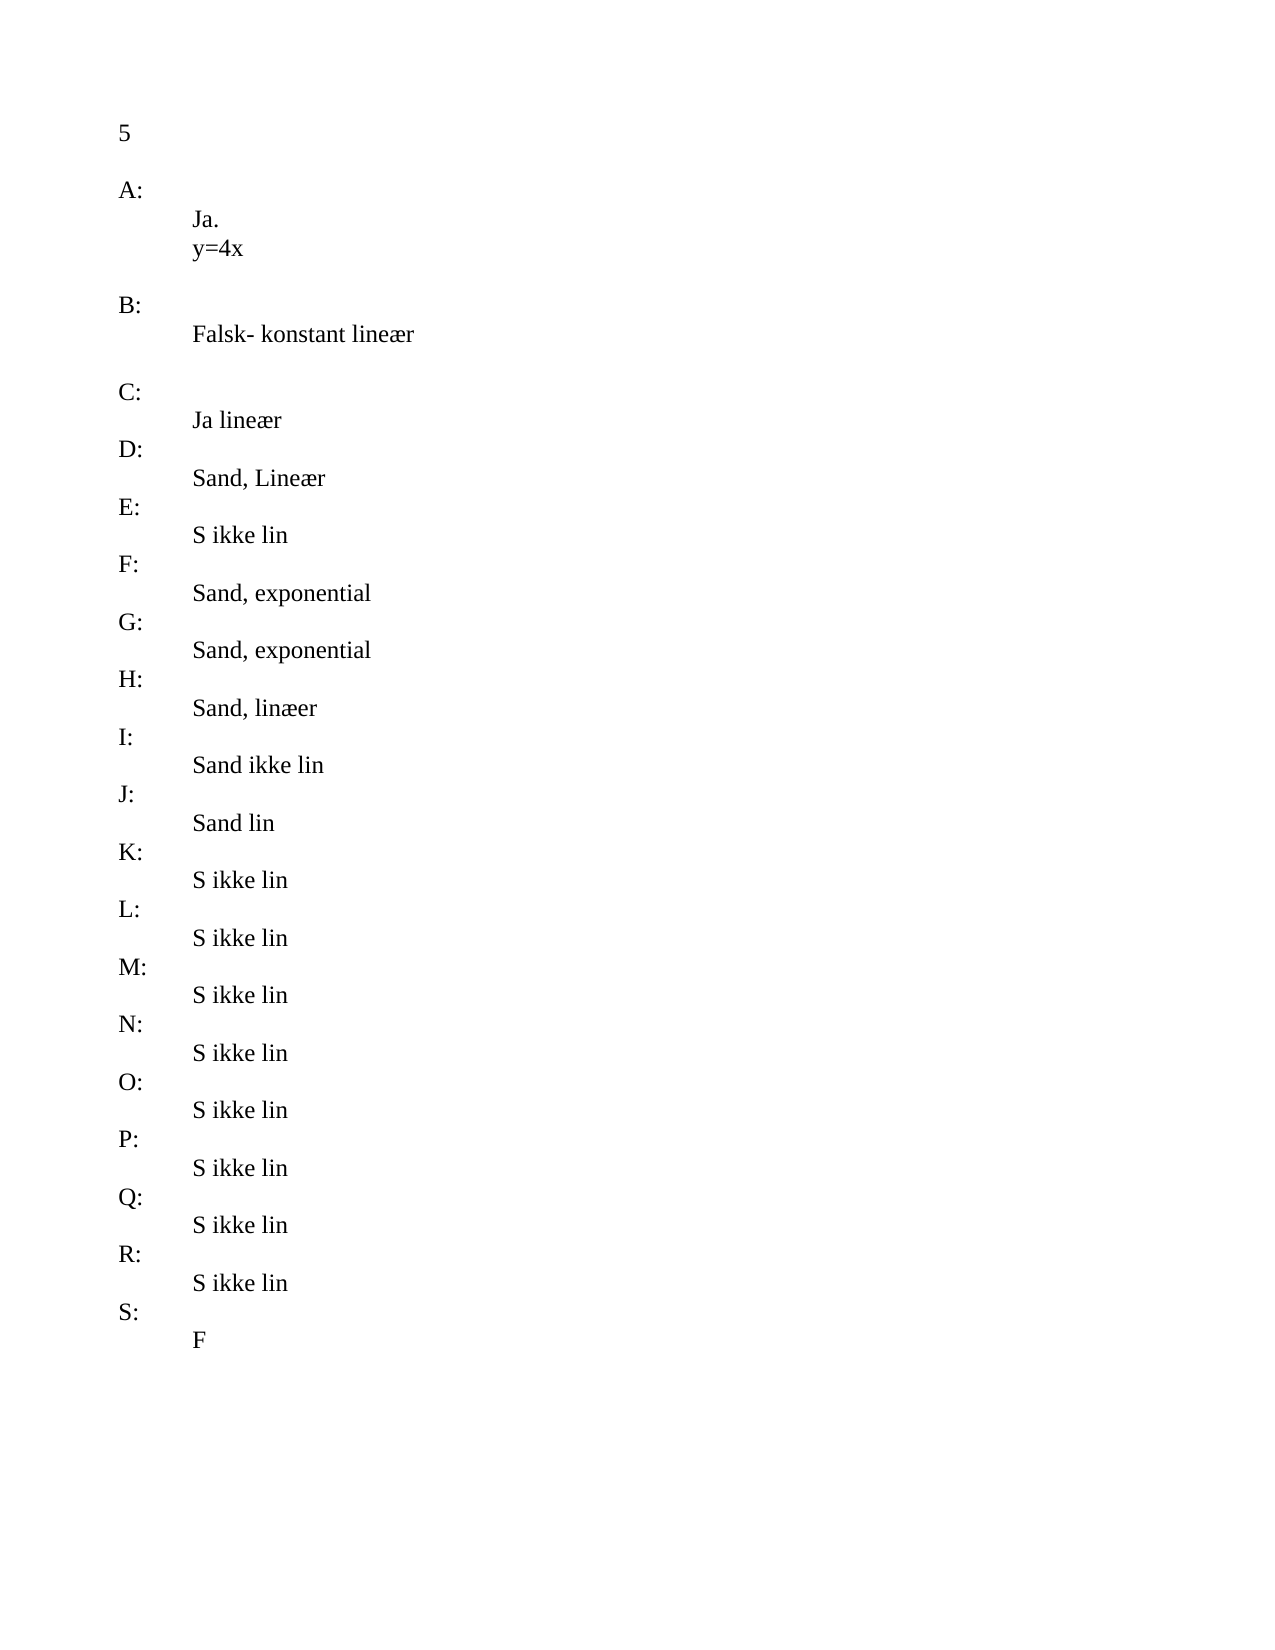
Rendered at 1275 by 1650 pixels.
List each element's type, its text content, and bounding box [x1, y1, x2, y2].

text C: [118, 377, 1157, 406]
text P: [118, 1124, 1157, 1153]
text S ikke lin [118, 1038, 1157, 1067]
text Ja. [118, 204, 1157, 233]
text Sand, Lineær [118, 463, 1157, 492]
text 5 [118, 118, 1157, 147]
text A: [118, 176, 1157, 204]
text O: [118, 1067, 1157, 1096]
text Ja lineær [118, 406, 1157, 434]
text M: [118, 952, 1157, 981]
text Sand ikke lin [118, 751, 1157, 779]
text S ikke lin [118, 981, 1157, 1009]
text E: [118, 492, 1157, 521]
text S ikke lin [118, 923, 1157, 952]
text Sand, exponential [118, 636, 1157, 664]
text S ikke lin [118, 1268, 1157, 1297]
text S ikke lin [118, 521, 1157, 549]
text L: [118, 894, 1157, 923]
text J: [118, 779, 1157, 808]
text Sand, exponential [118, 578, 1157, 607]
text B: [118, 291, 1157, 319]
text G: [118, 607, 1157, 636]
text F: [118, 549, 1157, 578]
text I: [118, 722, 1157, 751]
text R: [118, 1239, 1157, 1268]
text S ikke lin [118, 1211, 1157, 1239]
text S ikke lin [118, 1096, 1157, 1124]
text S: [118, 1297, 1157, 1326]
text N: [118, 1009, 1157, 1038]
text H: [118, 664, 1157, 693]
text Sand, linæer [118, 693, 1157, 722]
text K: [118, 837, 1157, 866]
text y=4x [118, 233, 1157, 262]
text S ikke lin [118, 1153, 1157, 1182]
text D: [118, 434, 1157, 463]
text Falsk- konstant lineær [118, 319, 1157, 348]
text Q: [118, 1182, 1157, 1211]
text S ikke lin [118, 866, 1157, 894]
text Sand lin [118, 808, 1157, 837]
text F [118, 1326, 1157, 1354]
